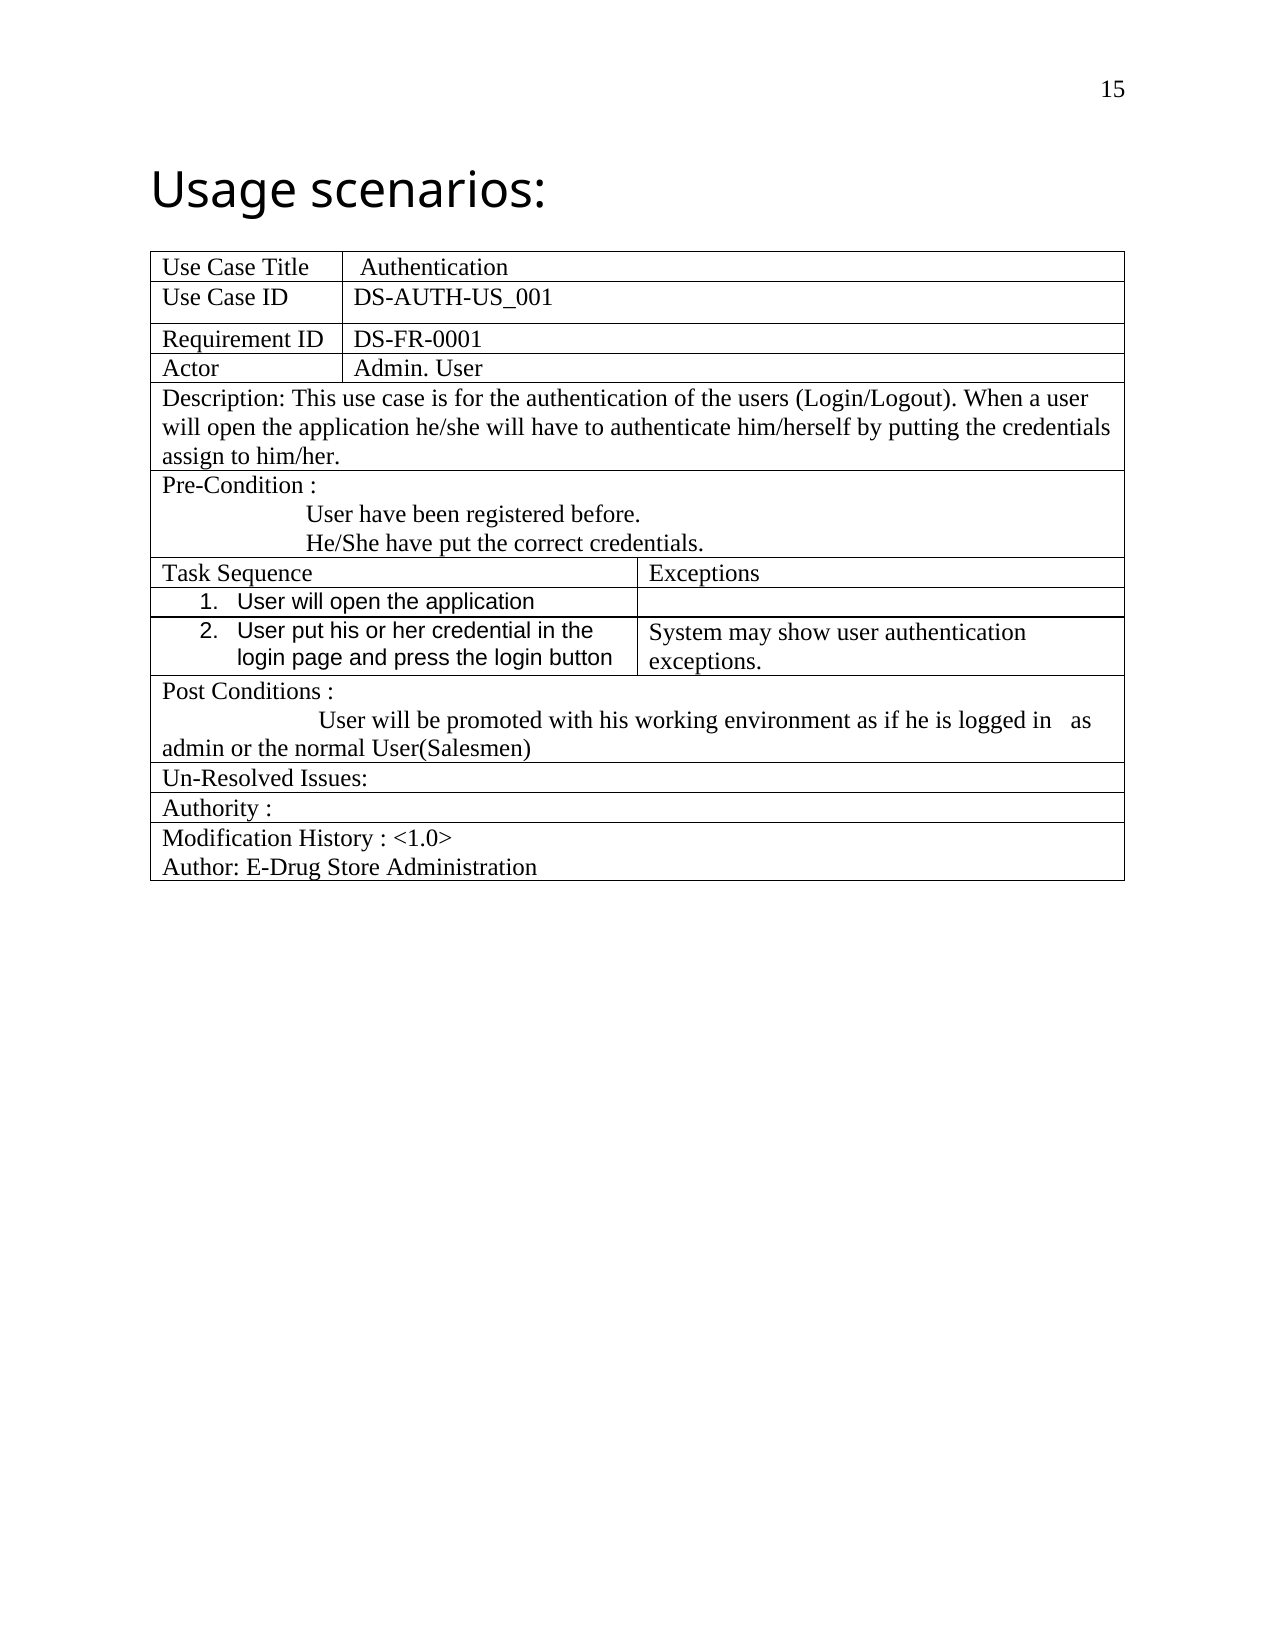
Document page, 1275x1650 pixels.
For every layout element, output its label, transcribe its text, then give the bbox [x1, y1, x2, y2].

table_header Use Case Title [151, 252, 342, 281]
table_cell DS-AUTH-US_001 [343, 282, 1124, 323]
table_cell Modification History : <1.0> Author: E-Drug Store Administration [151, 823, 1124, 880]
table_cell Use Case ID [151, 282, 342, 323]
table_header Authentication [343, 252, 1124, 281]
table_cell User will open the application [151, 588, 637, 616]
table_cell Authority : [151, 793, 1124, 822]
table_cell Description: This use case is for the authentication of the users (Login/Logout). When a user will open the application he/she will have to authenticate him/herself by putting the credentials assign to him/her. [151, 383, 1124, 469]
table_cell DS-FR-0001 [343, 324, 1124, 352]
table_cell Exceptions [638, 558, 1124, 587]
table_cell [638, 588, 1124, 616]
table_cell Un-Resolved Issues: [151, 763, 1124, 792]
table_cell Task Sequence [151, 558, 637, 587]
table_cell User put his or her credential in the login page and press the login button [151, 618, 637, 675]
subtitle Usage scenarios: [150, 154, 1125, 222]
table_cell Requirement ID [151, 324, 342, 352]
table_cell Post Conditions : User will be promoted with his working environment as if he is logged in as admin or the normal User(Salesmen) [151, 676, 1124, 762]
table_cell Pre-Condition : User have been registered before. He/She have put the correct credentials. [151, 471, 1124, 557]
table_cell Admin. User [343, 354, 1124, 382]
table_cell System may show user authentication exceptions. [638, 618, 1124, 675]
table_cell Actor [151, 354, 342, 382]
